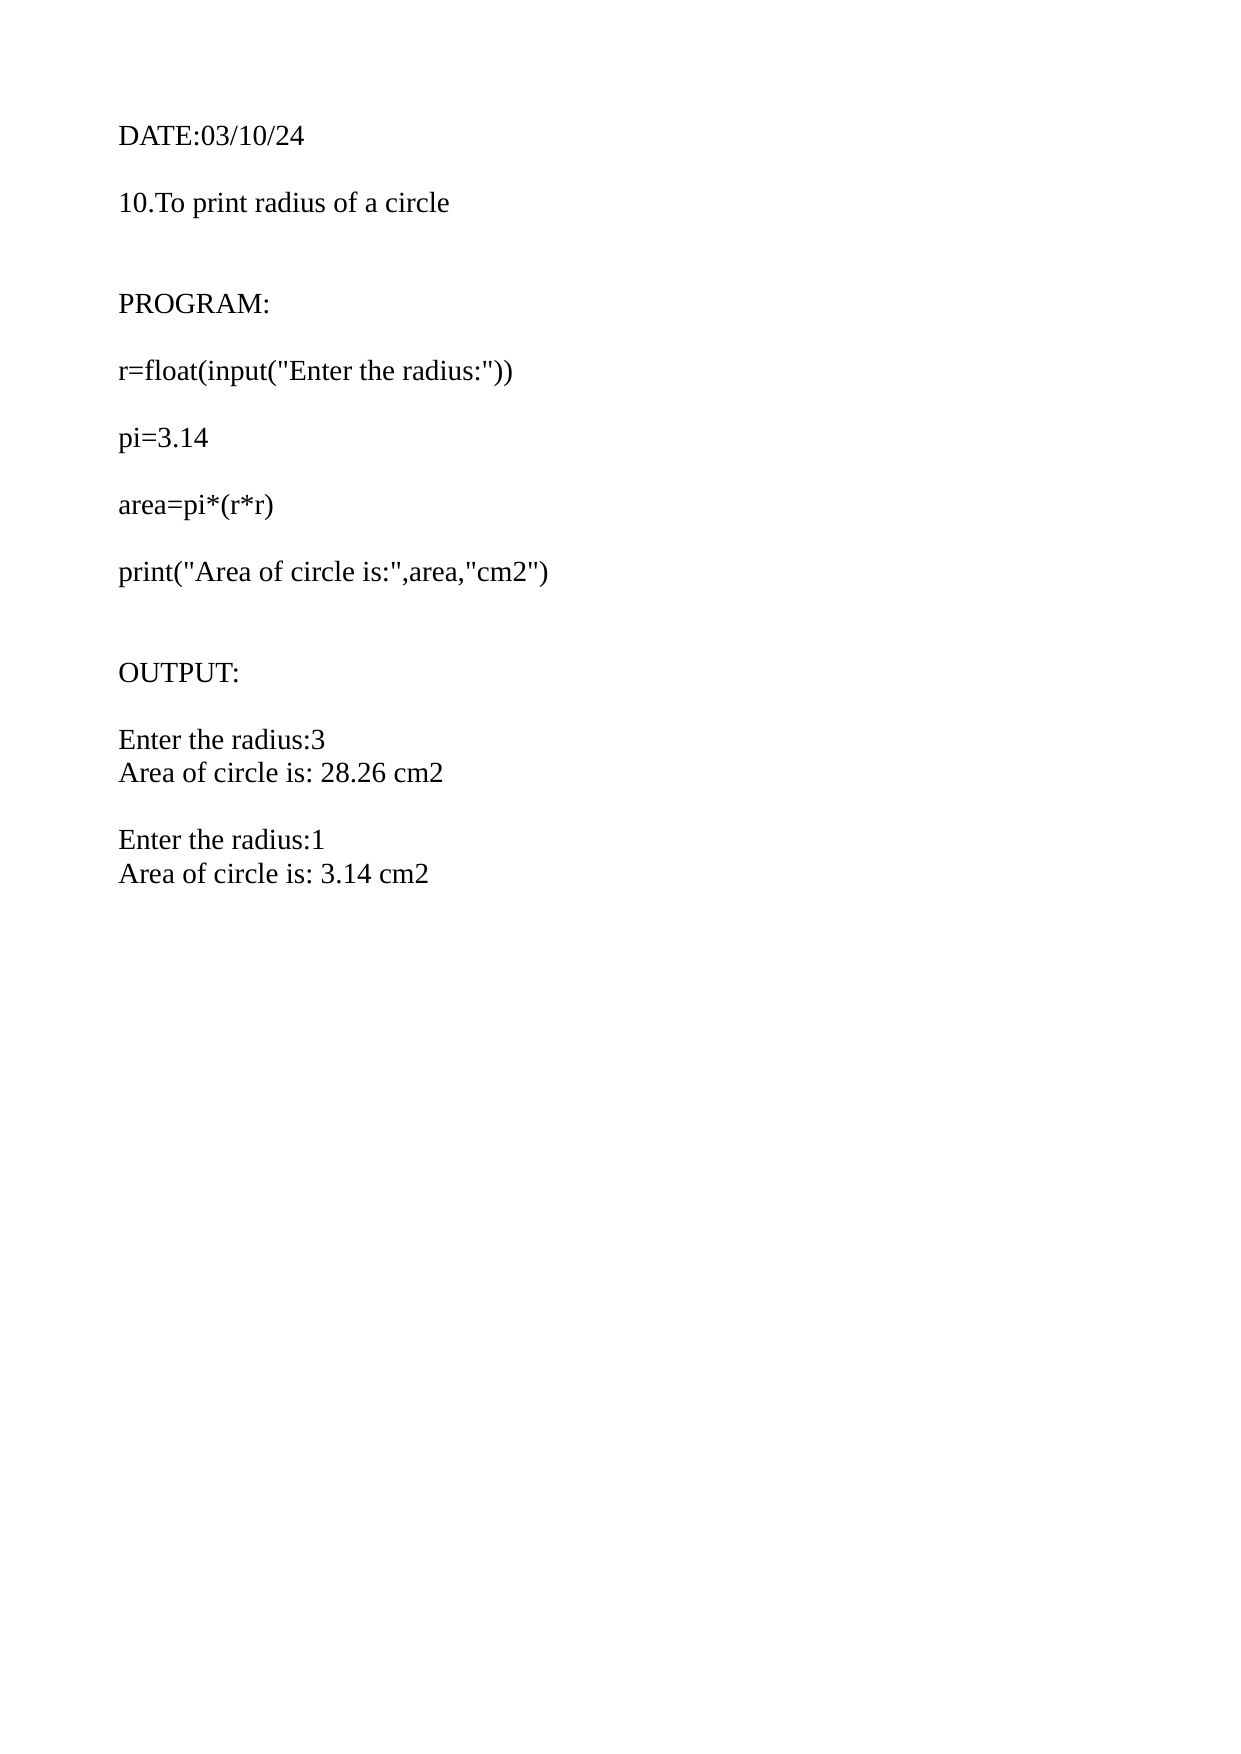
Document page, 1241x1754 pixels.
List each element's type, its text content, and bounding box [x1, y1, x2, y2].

text Enter the radius:1 [118, 822, 1122, 856]
text 10.To print radius of a circle [118, 185, 1122, 219]
text OUTPUT: [118, 655, 1122, 688]
text Enter the radius:3 [118, 722, 1122, 755]
text DATE:03/10/24 [118, 118, 1122, 152]
text area=pi*(r*r) [118, 487, 1122, 521]
text PROGRAM: [118, 286, 1122, 319]
text print("Area of circle is:",area,"cm2") [118, 554, 1122, 588]
text pi=3.14 [118, 420, 1122, 453]
text r=float(input("Enter the radius:")) [118, 353, 1122, 386]
text Area of circle is: 28.26 cm2 [118, 755, 1122, 789]
text Area of circle is: 3.14 cm2 [118, 856, 1122, 889]
